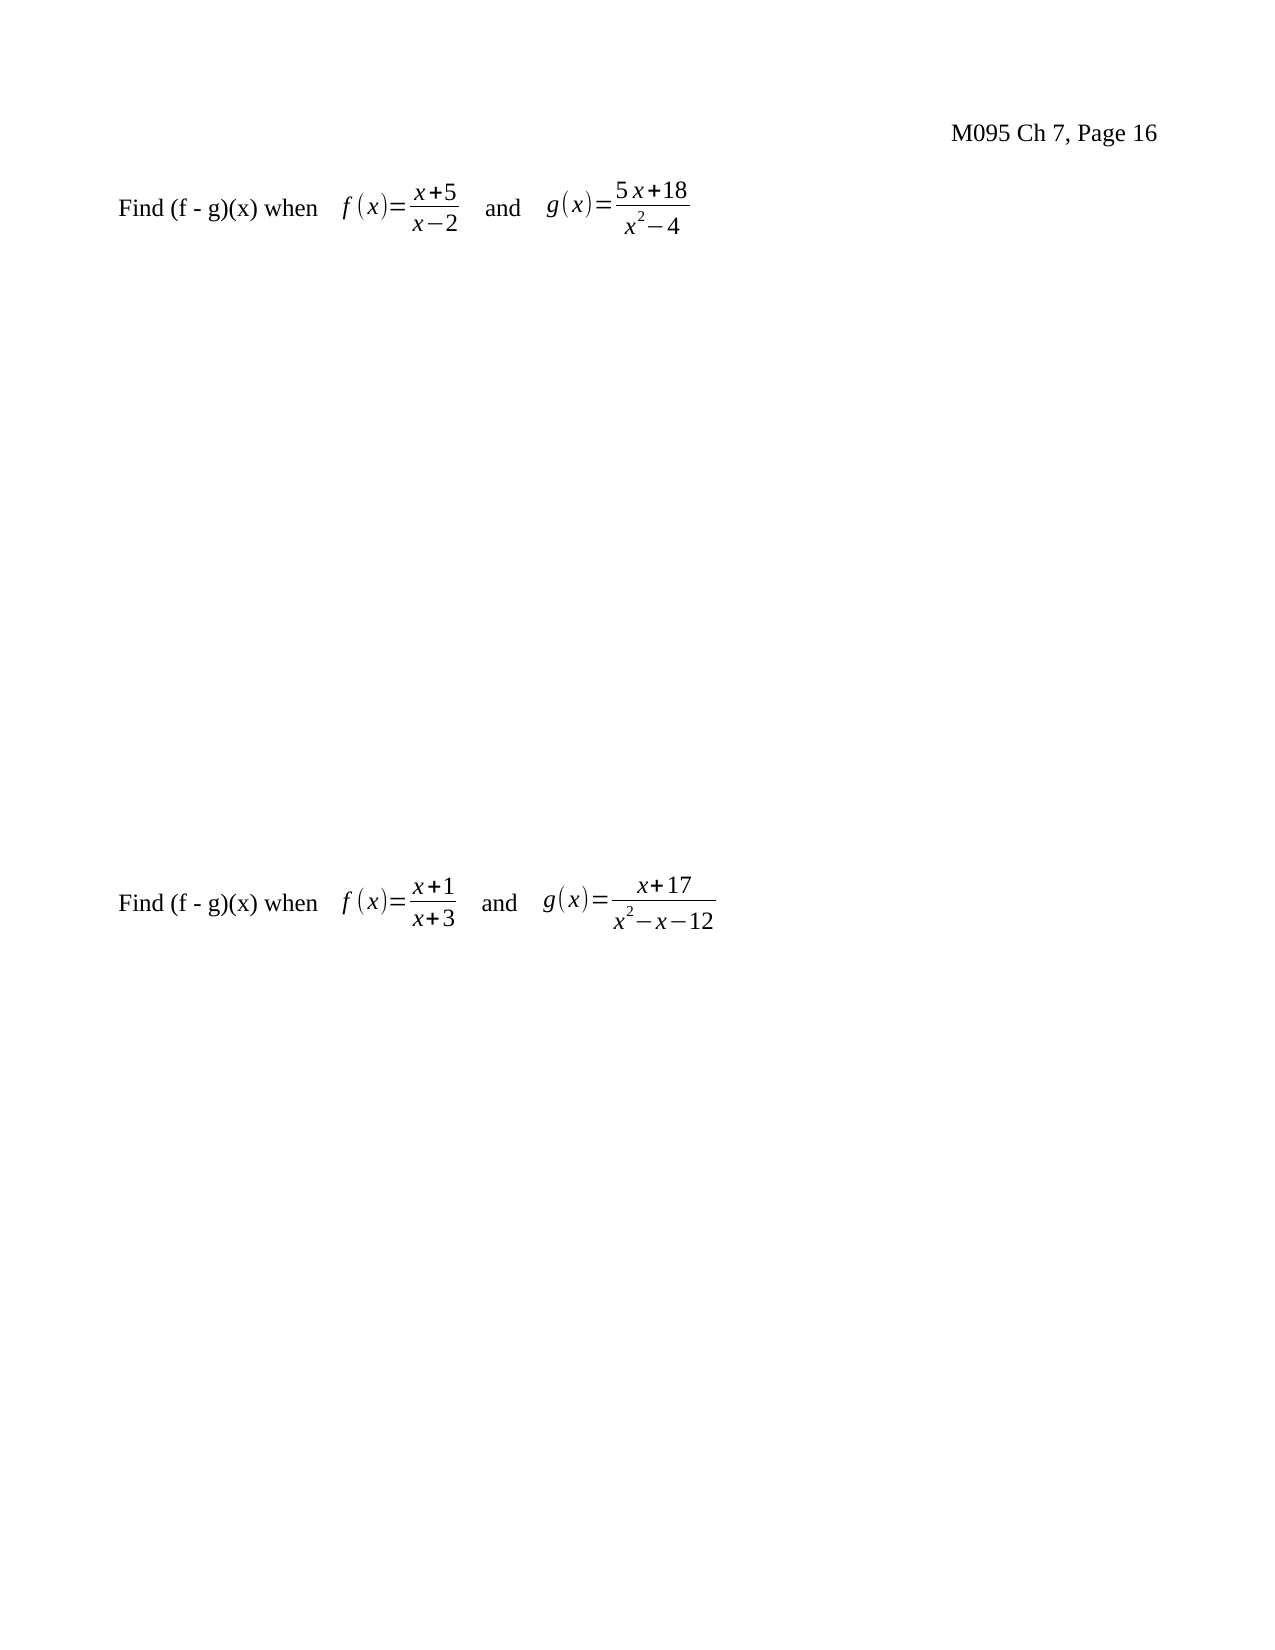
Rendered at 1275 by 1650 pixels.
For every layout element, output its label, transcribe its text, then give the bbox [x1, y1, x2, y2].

text Find (f - g)(x) when and [118, 176, 1157, 239]
text Find (f - g)(x) when and [118, 871, 1157, 934]
